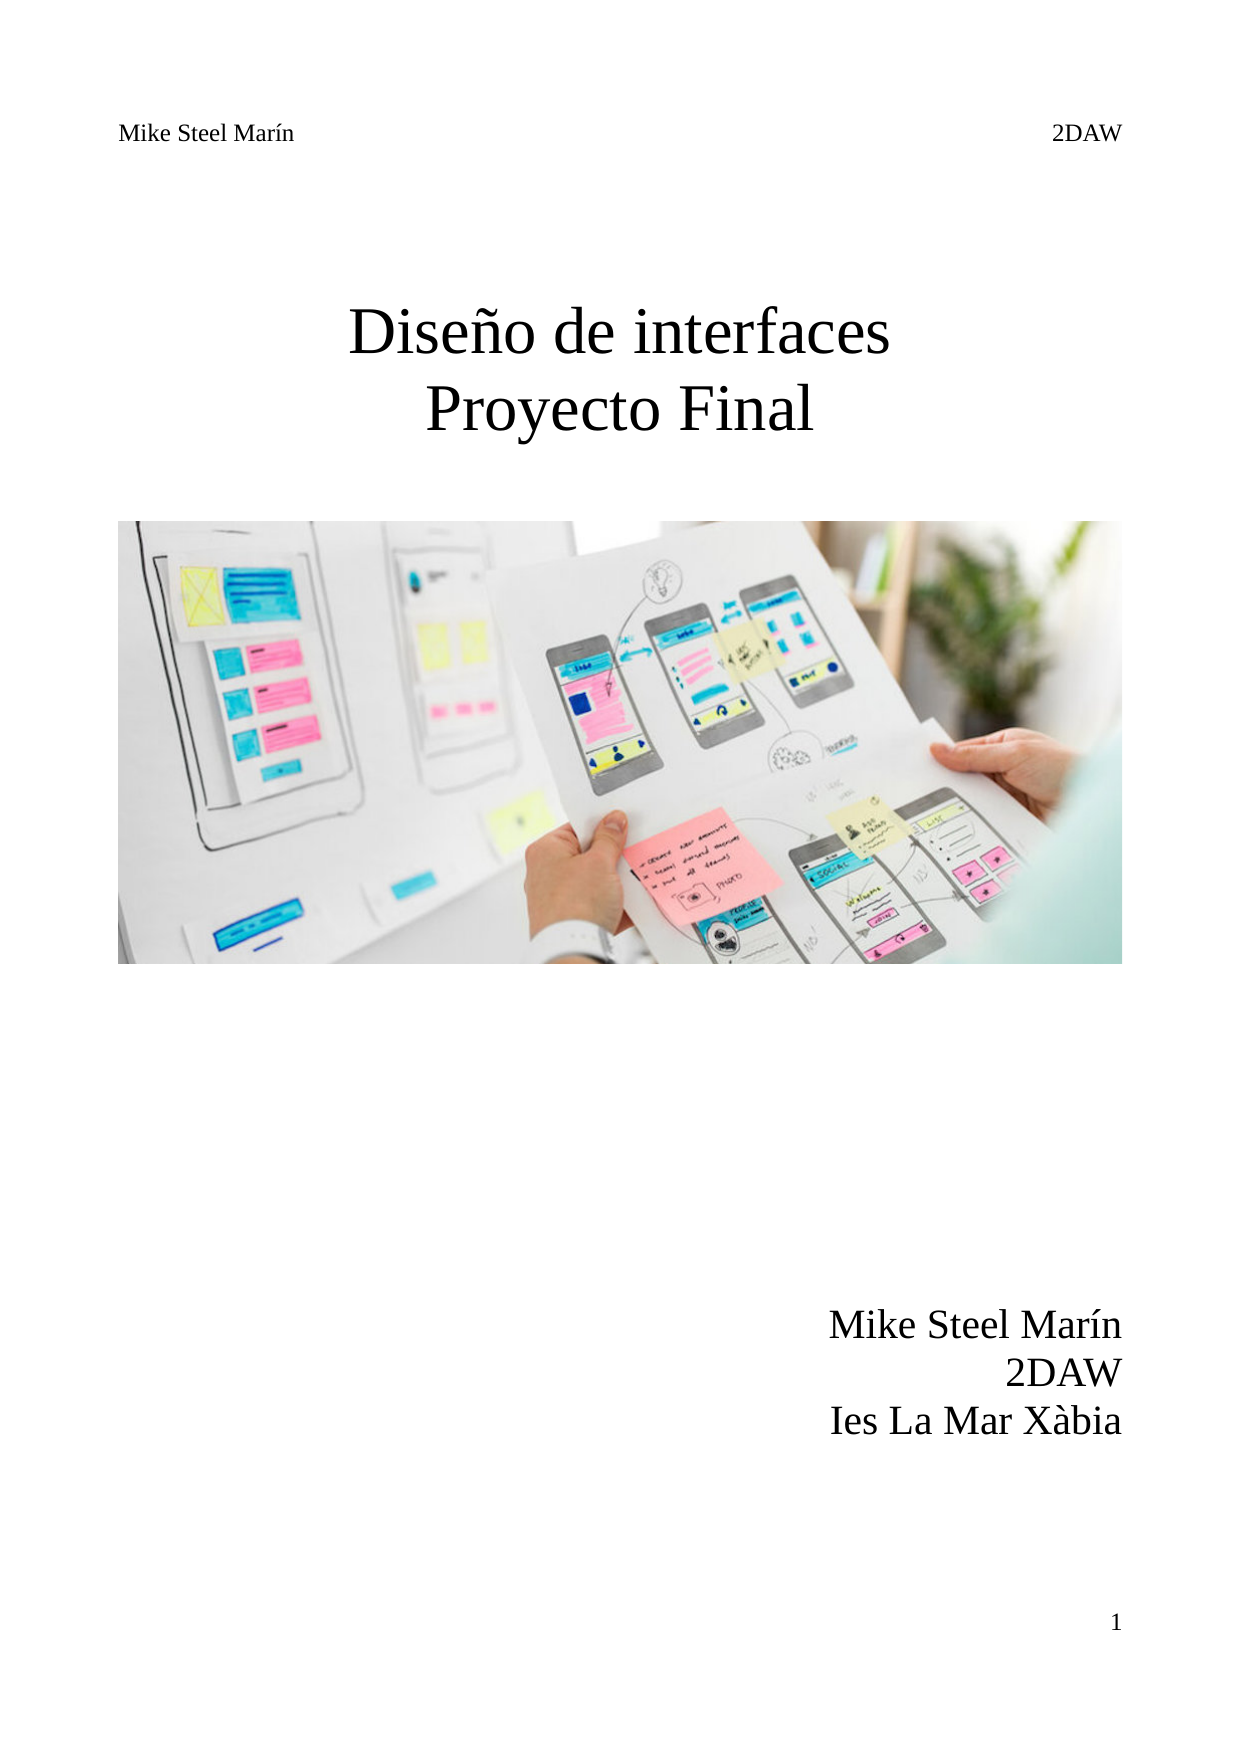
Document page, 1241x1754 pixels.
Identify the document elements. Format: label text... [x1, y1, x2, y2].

text Diseño de interfaces [118, 291, 1122, 368]
text 2DAW [118, 1347, 1122, 1395]
picture [118, 521, 1123, 964]
text Mike Steel Marín [118, 1299, 1122, 1347]
text Proyecto Final [118, 368, 1122, 445]
text Ies La Mar Xàbia [118, 1395, 1122, 1443]
